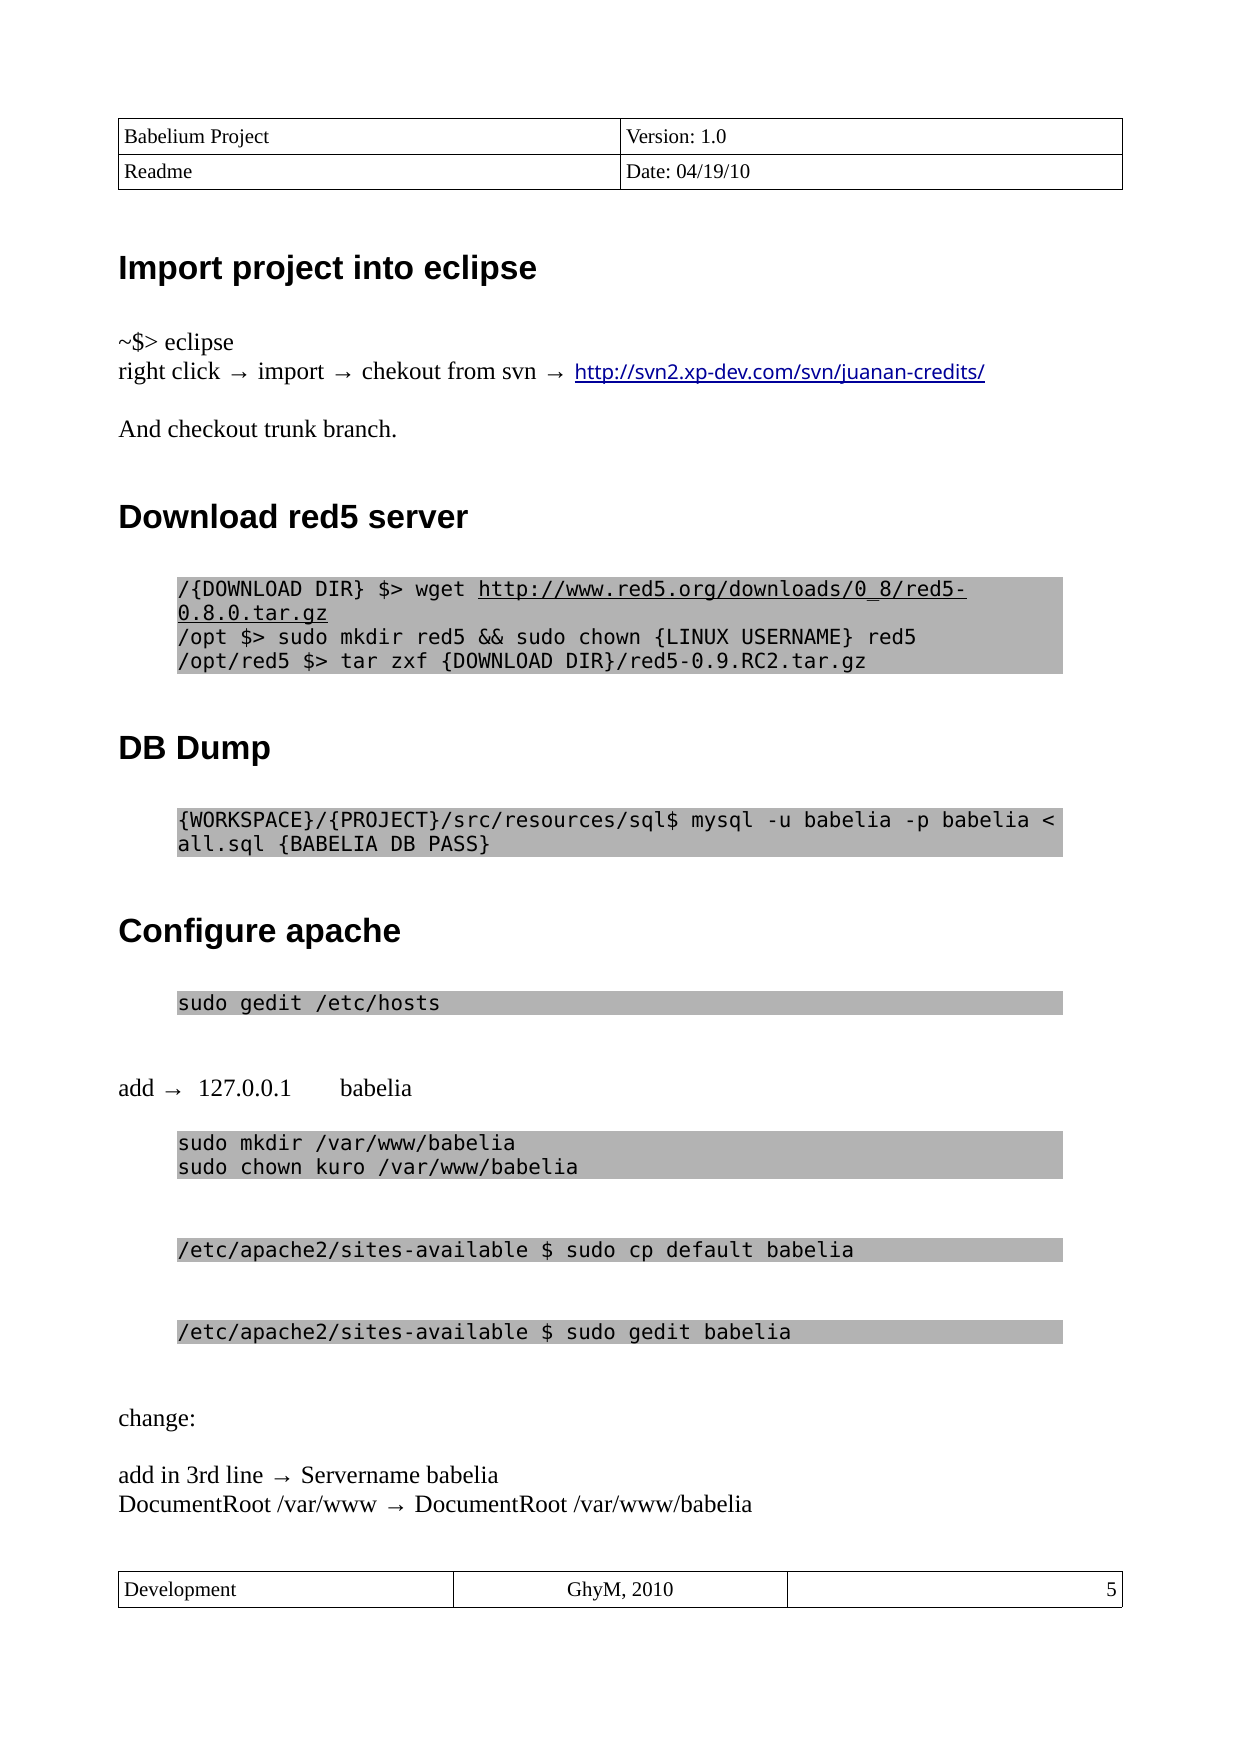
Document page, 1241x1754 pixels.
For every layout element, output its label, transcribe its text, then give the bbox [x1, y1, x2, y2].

subtitle Import project into eclipse [118, 248, 1122, 286]
text sudo mkdir /var/www/babelia sudo chown kuro /var/www/babelia [177, 1131, 1063, 1179]
text /{DOWNLOAD DIR} $> wget http://www.red5.org/downloads/0_8/red5-0.8.0.tar.gz /opt $> sudo mkdir red5 && sudo chown {LINUX USERNAME} red5 /opt/red5 $> tar zxf {DOWNLOAD DIR}/red5-0.9.RC2.tar.gz [177, 577, 1063, 674]
subtitle DB Dump [118, 728, 1122, 767]
text /etc/apache2/sites-available $ sudo gedit babelia [177, 1320, 1063, 1344]
subtitle Download red5 server [118, 497, 1122, 535]
text add in 3rd line → Servername babelia [118, 1460, 1122, 1489]
text sudo gedit /etc/hosts [177, 991, 1063, 1015]
text change: [118, 1403, 1122, 1432]
text DocumentRoot /var/www → DocumentRoot /var/www/babelia [118, 1489, 1122, 1518]
text {WORKSPACE}/{PROJECT}/src/resources/sql$ mysql -u babelia -p babelia < all.sql {BABELIA DB PASS} [177, 808, 1063, 857]
text ~$> eclipse [118, 327, 1122, 356]
text right click → import → chekout from svn → http://svn2.xp-dev.com/svn/juanan-credits/ [118, 356, 1122, 386]
subtitle Configure apache [118, 911, 1122, 950]
text /etc/apache2/sites-available $ sudo cp default babelia [177, 1238, 1063, 1262]
text add → 127.0.0.1 babelia [118, 1073, 1122, 1102]
text And checkout trunk branch. [118, 414, 1122, 443]
